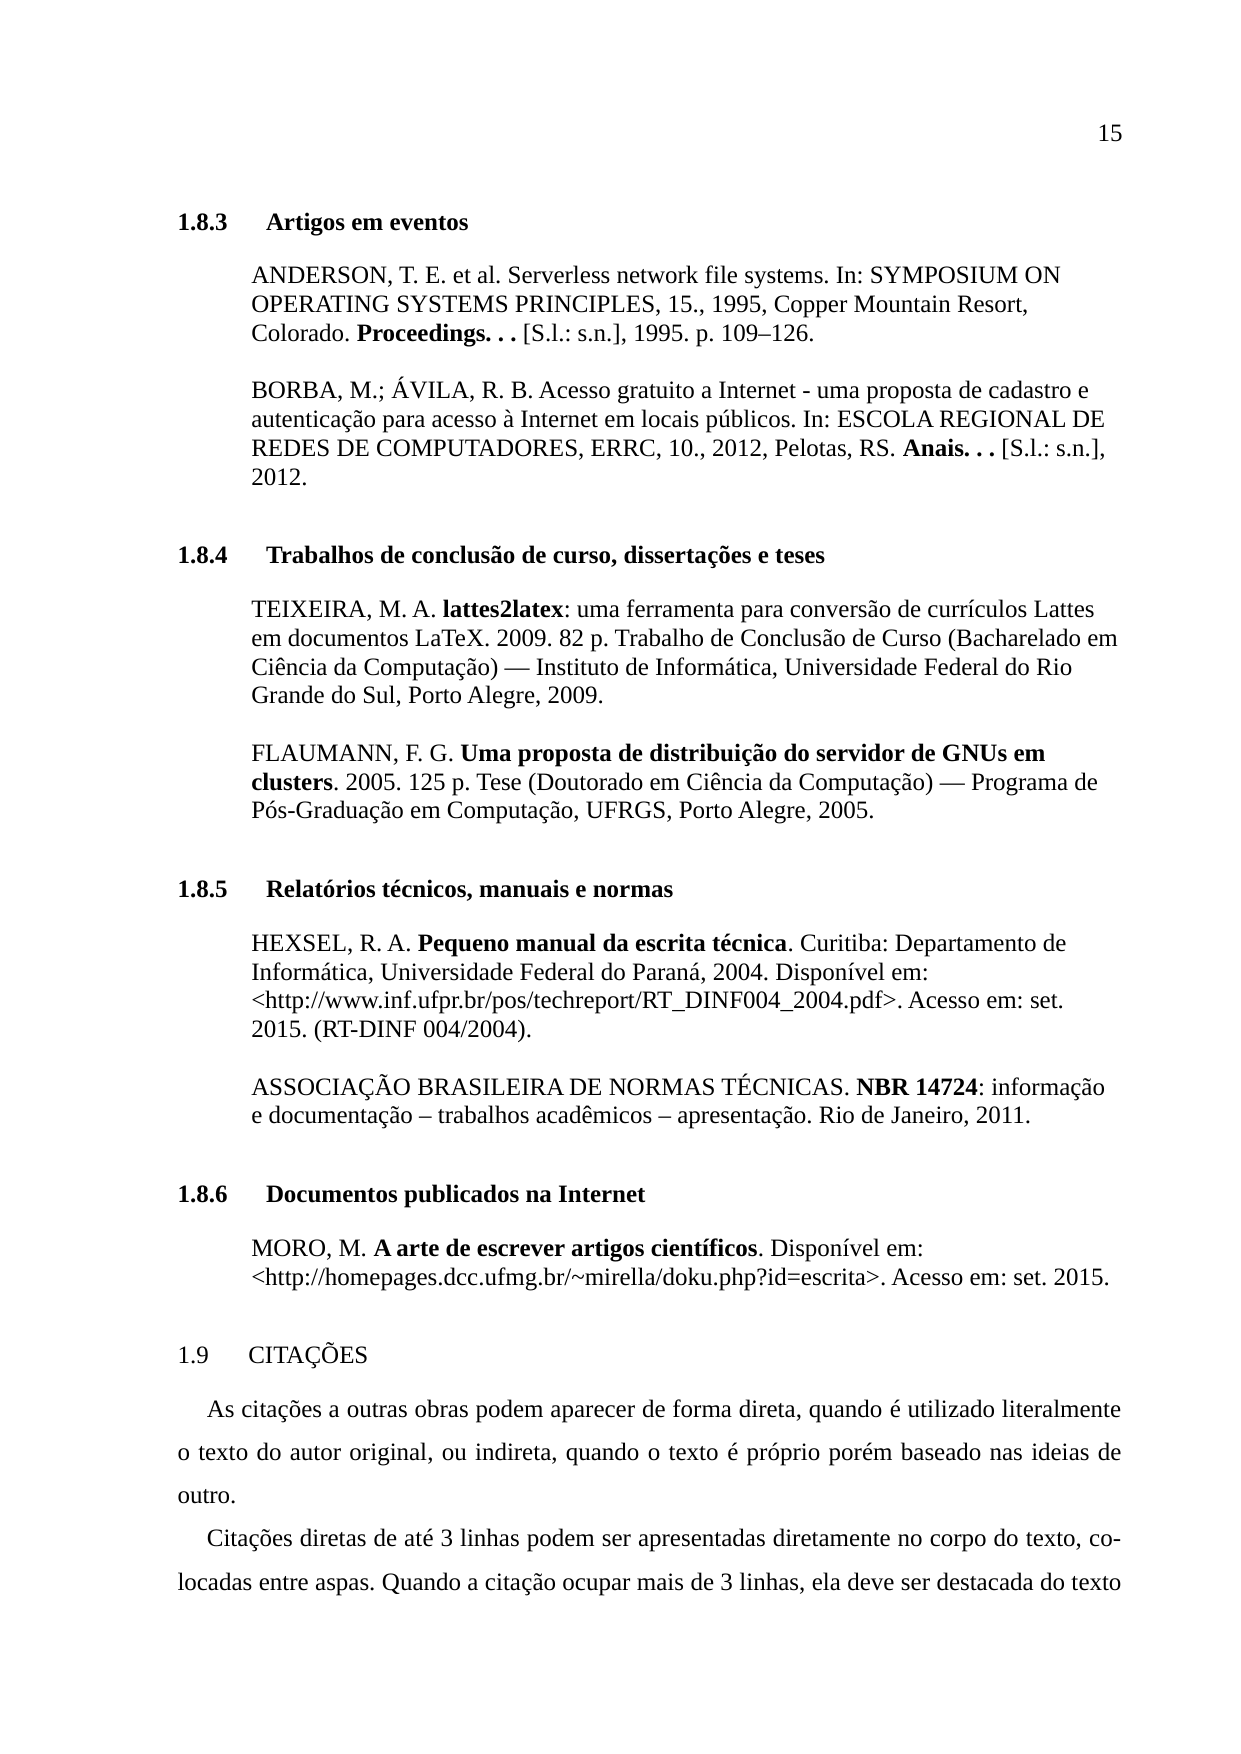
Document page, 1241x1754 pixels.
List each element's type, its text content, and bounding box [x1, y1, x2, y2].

subtitle Citações [177, 1340, 1122, 1369]
text FLAUMANN, F. G. Uma proposta de distribuição do servidor de GNUs em clusters. 2005. 125 p. Tese (Doutorado em Ciência da Computação) — Programa de Pós-Graduação em Computação, UFRGS, Porto Alegre, 2005. [251, 738, 1122, 824]
subtitle Documentos publicados na Internet [177, 1179, 1122, 1208]
text As citações a outras obras podem aparecer de forma direta, quando é utilizado literalmente o texto do autor original, ou indireta, quando o texto é próprio porém baseado nas ideias de outro. [177, 1394, 1122, 1509]
text ANDERSON, T. E. et al. Serverless network file systems. In: SYMPOSIUM ON OPERATING SYSTEMS PRINCIPLES, 15., 1995, Copper Mountain Resort, Colorado. Proceedings. . . [S.l.: s.n.], 1995. p. 109–126. [251, 260, 1122, 347]
subtitle Relatórios técnicos, manuais e normas [177, 874, 1122, 903]
text Citações diretas de até 3 linhas podem ser apresentadas diretamente no corpo do texto, co- locadas entre aspas. Quando a citação ocupar mais de 3 linhas, ela deve ser destacada do texto [177, 1523, 1122, 1595]
subtitle Trabalhos de conclusão de curso, dissertações e teses [177, 540, 1122, 569]
text TEIXEIRA, M. A. lattes2latex: uma ferramenta para conversão de currículos Lattes em documentos LaTeX. 2009. 82 p. Trabalho de Conclusão de Curso (Bacharelado em Ciência da Computação) — Instituto de Informática, Universidade Federal do Rio Grande do Sul, Porto Alegre, 2009. [251, 594, 1122, 709]
subtitle Artigos em eventos [177, 207, 1122, 235]
text HEXSEL, R. A. Pequeno manual da escrita técnica. Curitiba: Departamento de Informática, Universidade Federal do Paraná, 2004. Disponível em: <http://www.inf.ufpr.br/pos/techreport/RT_DINF004_2004.pdf>. Acesso em: set. 2015. (RT-DINF 004/2004). [251, 928, 1122, 1043]
text BORBA, M.; ÁVILA, R. B. Acesso gratuito a Internet - uma proposta de cadastro e autenticação para acesso à Internet em locais públicos. In: ESCOLA REGIONAL DE REDES DE COMPUTADORES, ERRC, 10., 2012, Pelotas, RS. Anais. . . [S.l.: s.n.], 2012. [251, 375, 1122, 490]
text MORO, M. A arte de escrever artigos científicos. Disponível em: <http://homepages.dcc.ufmg.br/~mirella/doku.php?id=escrita>. Acesso em: set. 2015. [251, 1233, 1122, 1290]
text ASSOCIAÇÃO BRASILEIRA DE NORMAS TÉCNICAS. NBR 14724: informação e documentação – trabalhos acadêmicos – apresentação. Rio de Janeiro, 2011. [251, 1072, 1122, 1129]
